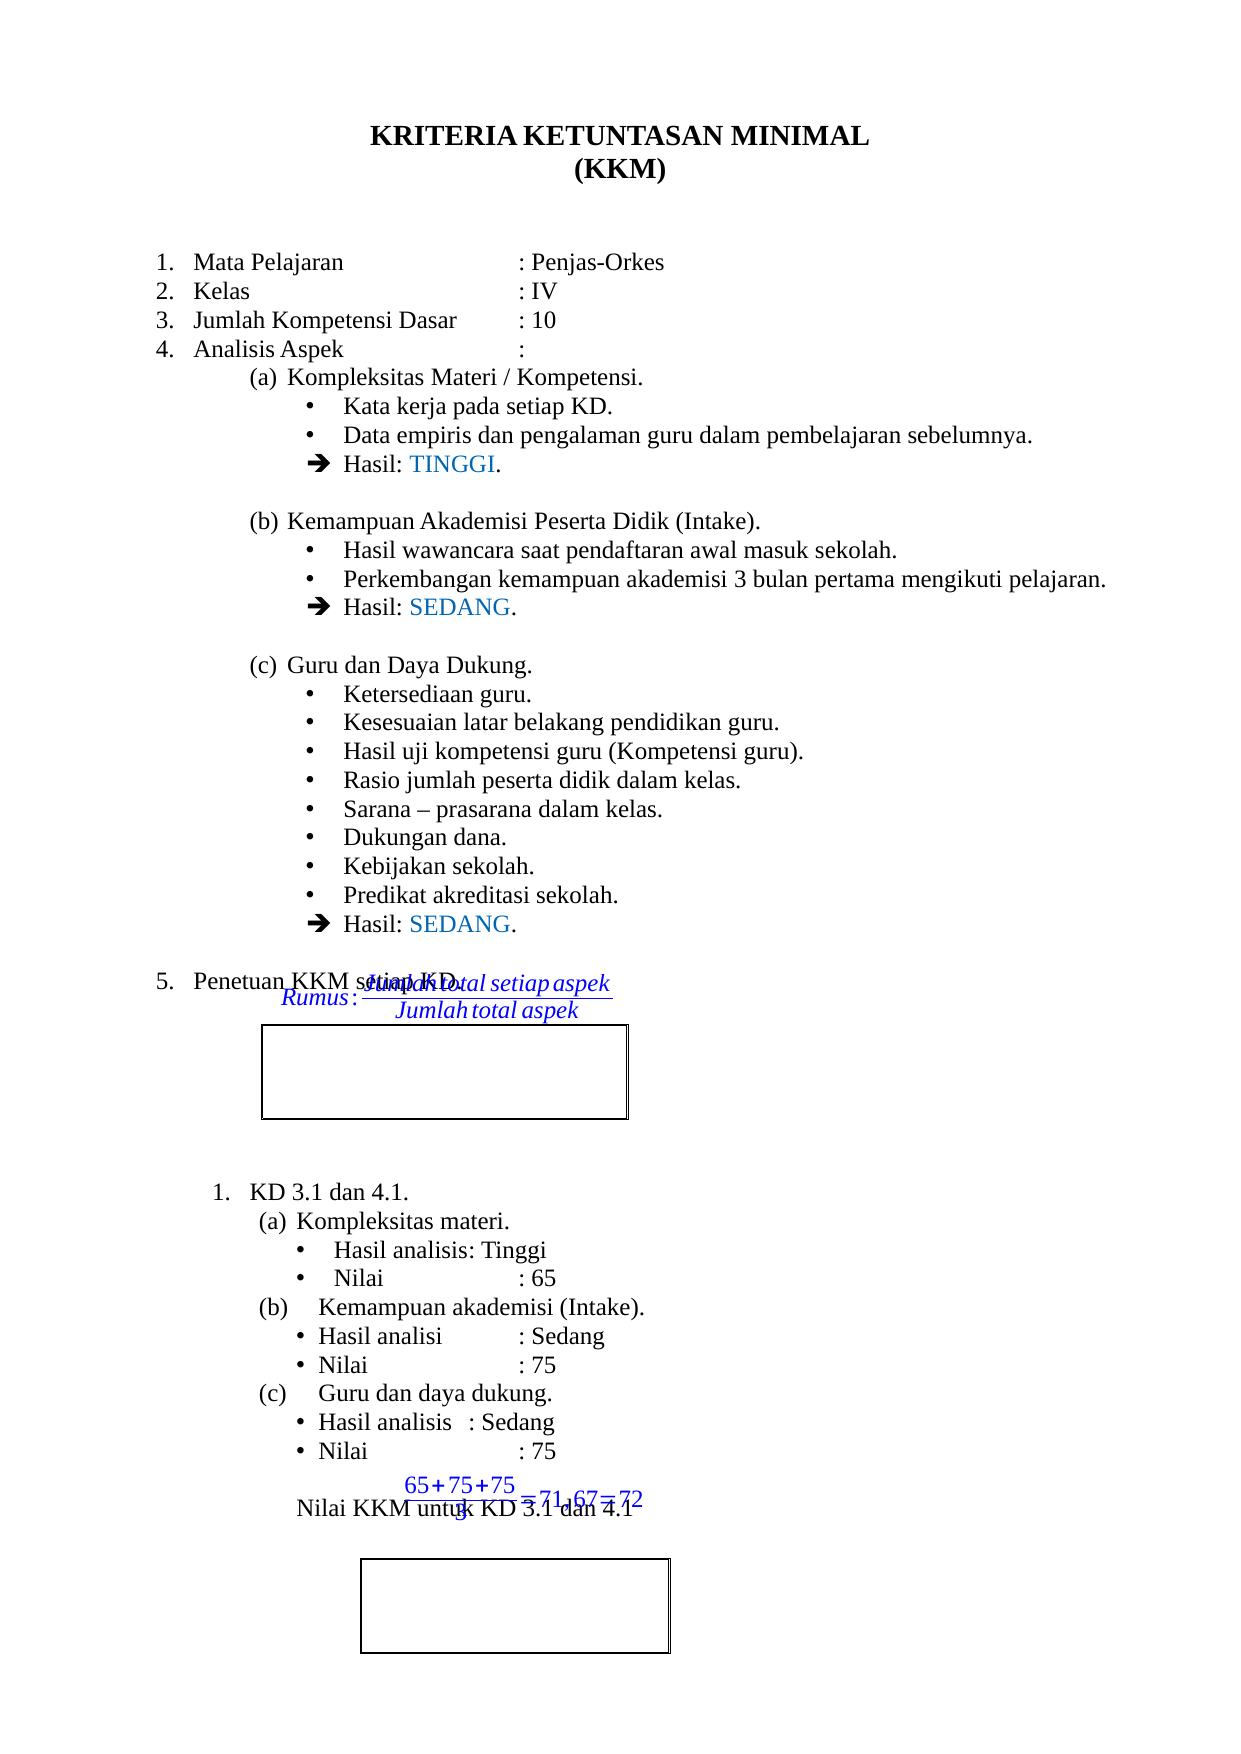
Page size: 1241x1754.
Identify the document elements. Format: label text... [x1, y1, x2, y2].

text KRITERIA KETUNTASAN MINIMAL [118, 118, 1122, 152]
list Kelas : IV [156, 276, 1122, 305]
list Hasil analisi : Sedang [296, 1321, 1122, 1350]
text (KKM) [118, 152, 1122, 185]
table_header [362, 1560, 668, 1651]
list Hasil wawancara saat pendaftaran awal masuk sekolah. [306, 535, 1122, 564]
list Data empiris dan pengalaman guru dalam pembelajaran sebelumnya. [306, 420, 1122, 449]
list Nilai : 65 [296, 1263, 1122, 1292]
list Kemampuan akademisi (Intake). [259, 1292, 1122, 1321]
list Kompleksitas Materi / Kompetensi. [249, 362, 1122, 391]
list Nilai : 75 [296, 1350, 1122, 1378]
list Kata kerja pada setiap KD. [306, 391, 1122, 420]
list Analisis Aspek : [156, 334, 1122, 362]
list Hasil analisis : Tinggi [296, 1235, 1122, 1263]
list Dukungan dana. [306, 822, 1122, 851]
list Jumlah Kompetensi Dasar : 10 [156, 305, 1122, 334]
list Kesesuaian latar belakang pendidikan guru. [306, 707, 1122, 736]
list Nilai : 75 [296, 1436, 1122, 1465]
list KD 3.1 dan 4.1. [212, 1177, 1122, 1206]
text Nilai KKM untuk KD 3.1 dan 4.1 [296, 1493, 1122, 1522]
list Kebijakan sekolah. [306, 851, 1122, 880]
list Hasil: SEDANG. [306, 592, 1122, 621]
list Kemampuan Akademisi Peserta Didik (Intake). [249, 506, 1122, 535]
list Predikat akreditasi sekolah. [306, 880, 1122, 909]
list Hasil: TINGGI. [306, 449, 1122, 477]
list Hasil uji kompetensi guru (Kompetensi guru). [306, 736, 1122, 765]
list Sarana – prasarana dalam kelas. [306, 794, 1122, 822]
list Guru dan Daya Dukung. [249, 650, 1122, 679]
table_header [263, 1026, 626, 1117]
list Mata Pelajaran : Penjas-Orkes [156, 247, 1122, 276]
list Guru dan daya dukung. [259, 1378, 1122, 1407]
list Ketersediaan guru. [306, 679, 1122, 707]
list Kompleksitas materi. [259, 1206, 1122, 1235]
list Perkembangan kemampuan akademisi 3 bulan pertama mengikuti pelajaran. [306, 564, 1122, 592]
list Penetuan KKM setiap KD. [156, 966, 1122, 995]
list Hasil analisis : Sedang [296, 1407, 1122, 1436]
list Hasil: SEDANG. [306, 909, 1122, 937]
list Rasio jumlah peserta didik dalam kelas. [306, 765, 1122, 794]
